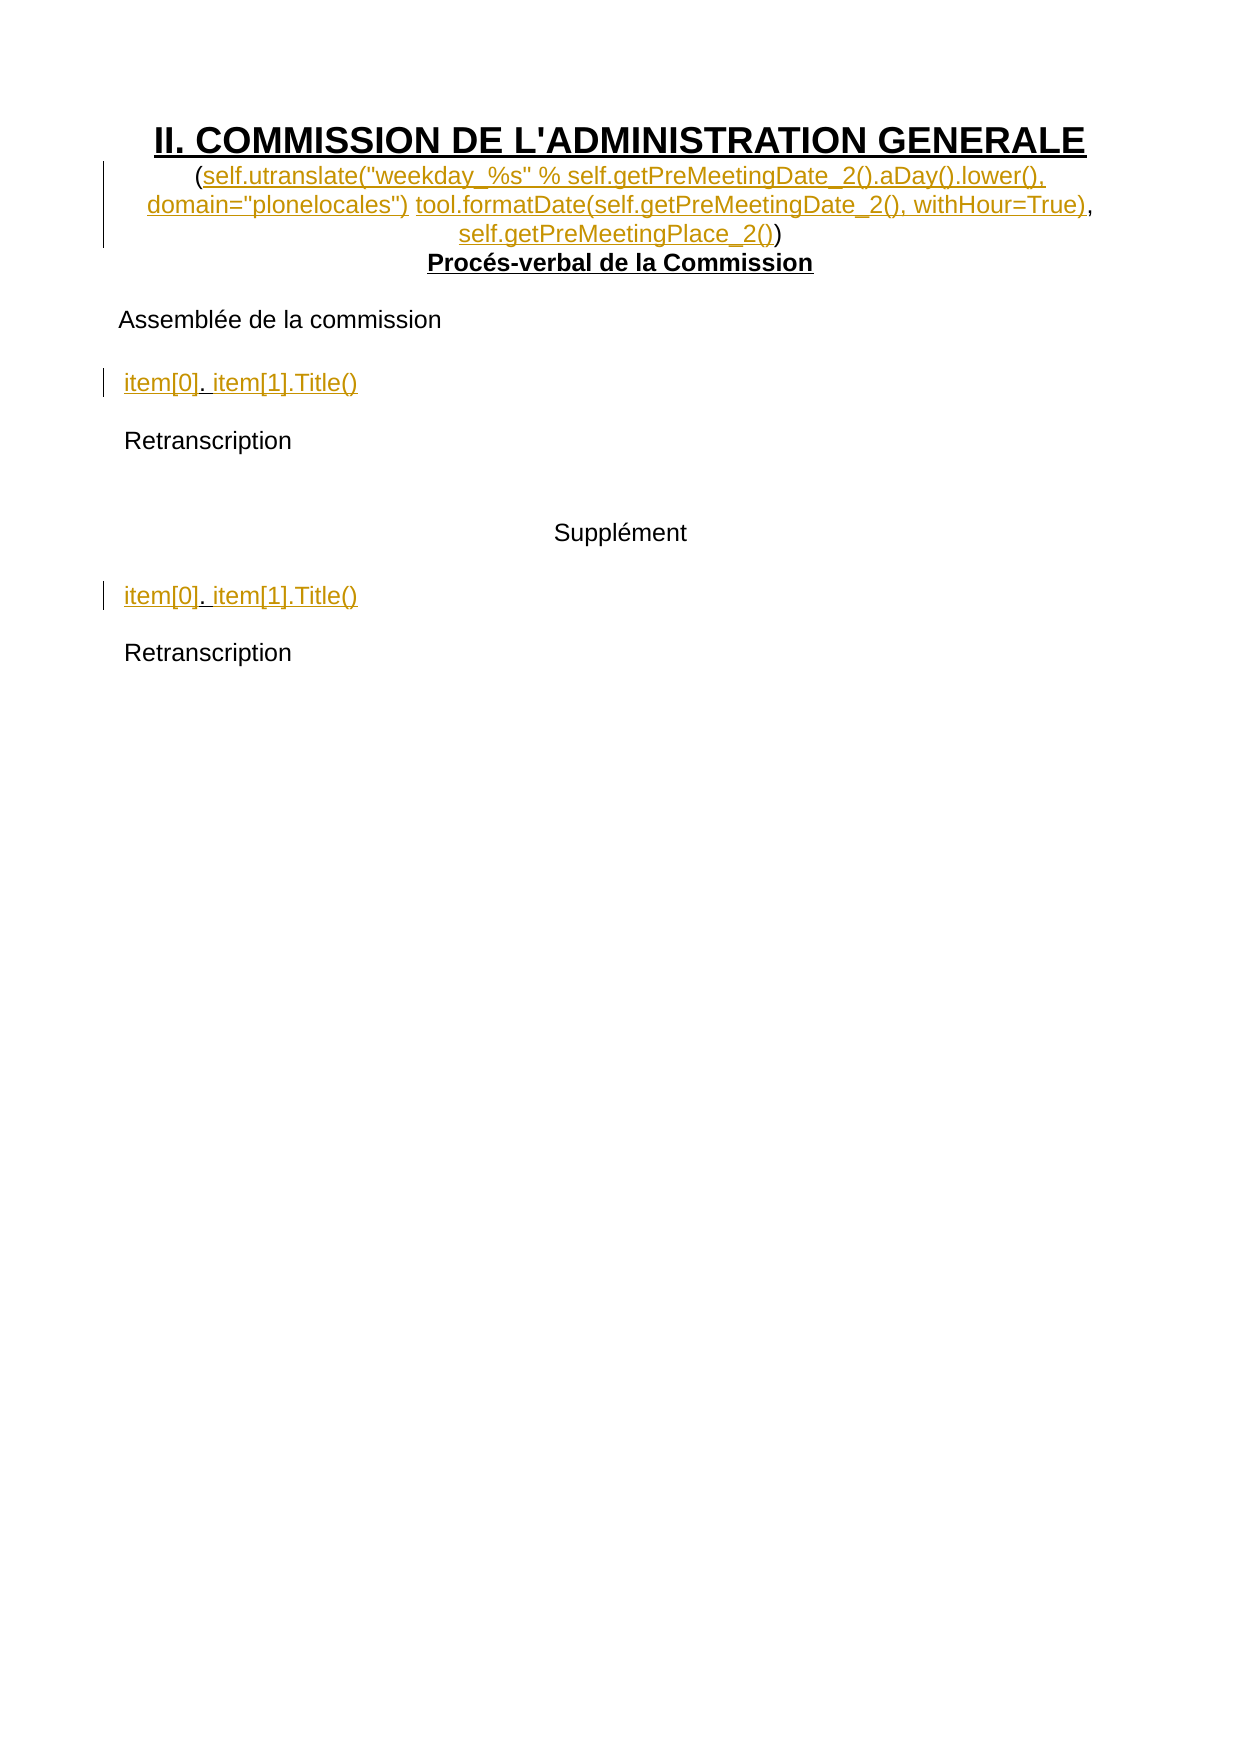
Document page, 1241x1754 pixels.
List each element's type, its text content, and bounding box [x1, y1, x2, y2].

table_header item[0]. item[1].Title() Retranscription [118, 575, 1122, 702]
text II. COMMISSION DE L'ADMINISTRATION GENERALE [118, 118, 1122, 161]
table_header item[0]. item[1].Title() Retranscription [118, 363, 1122, 489]
text Procés-verbal de la Commission [118, 247, 1122, 276]
text Assemblée de la commission [118, 305, 1122, 334]
text Supplément [118, 518, 1122, 575]
text (self.utranslate("weekday_%s" % self.getPreMeetingDate_2().aDay().lower(), domain="plonelocales") tool.formatDate(self.getPreMeetingDate_2(), withHour=True), self.getPreMeetingPlace_2()) [118, 161, 1122, 247]
